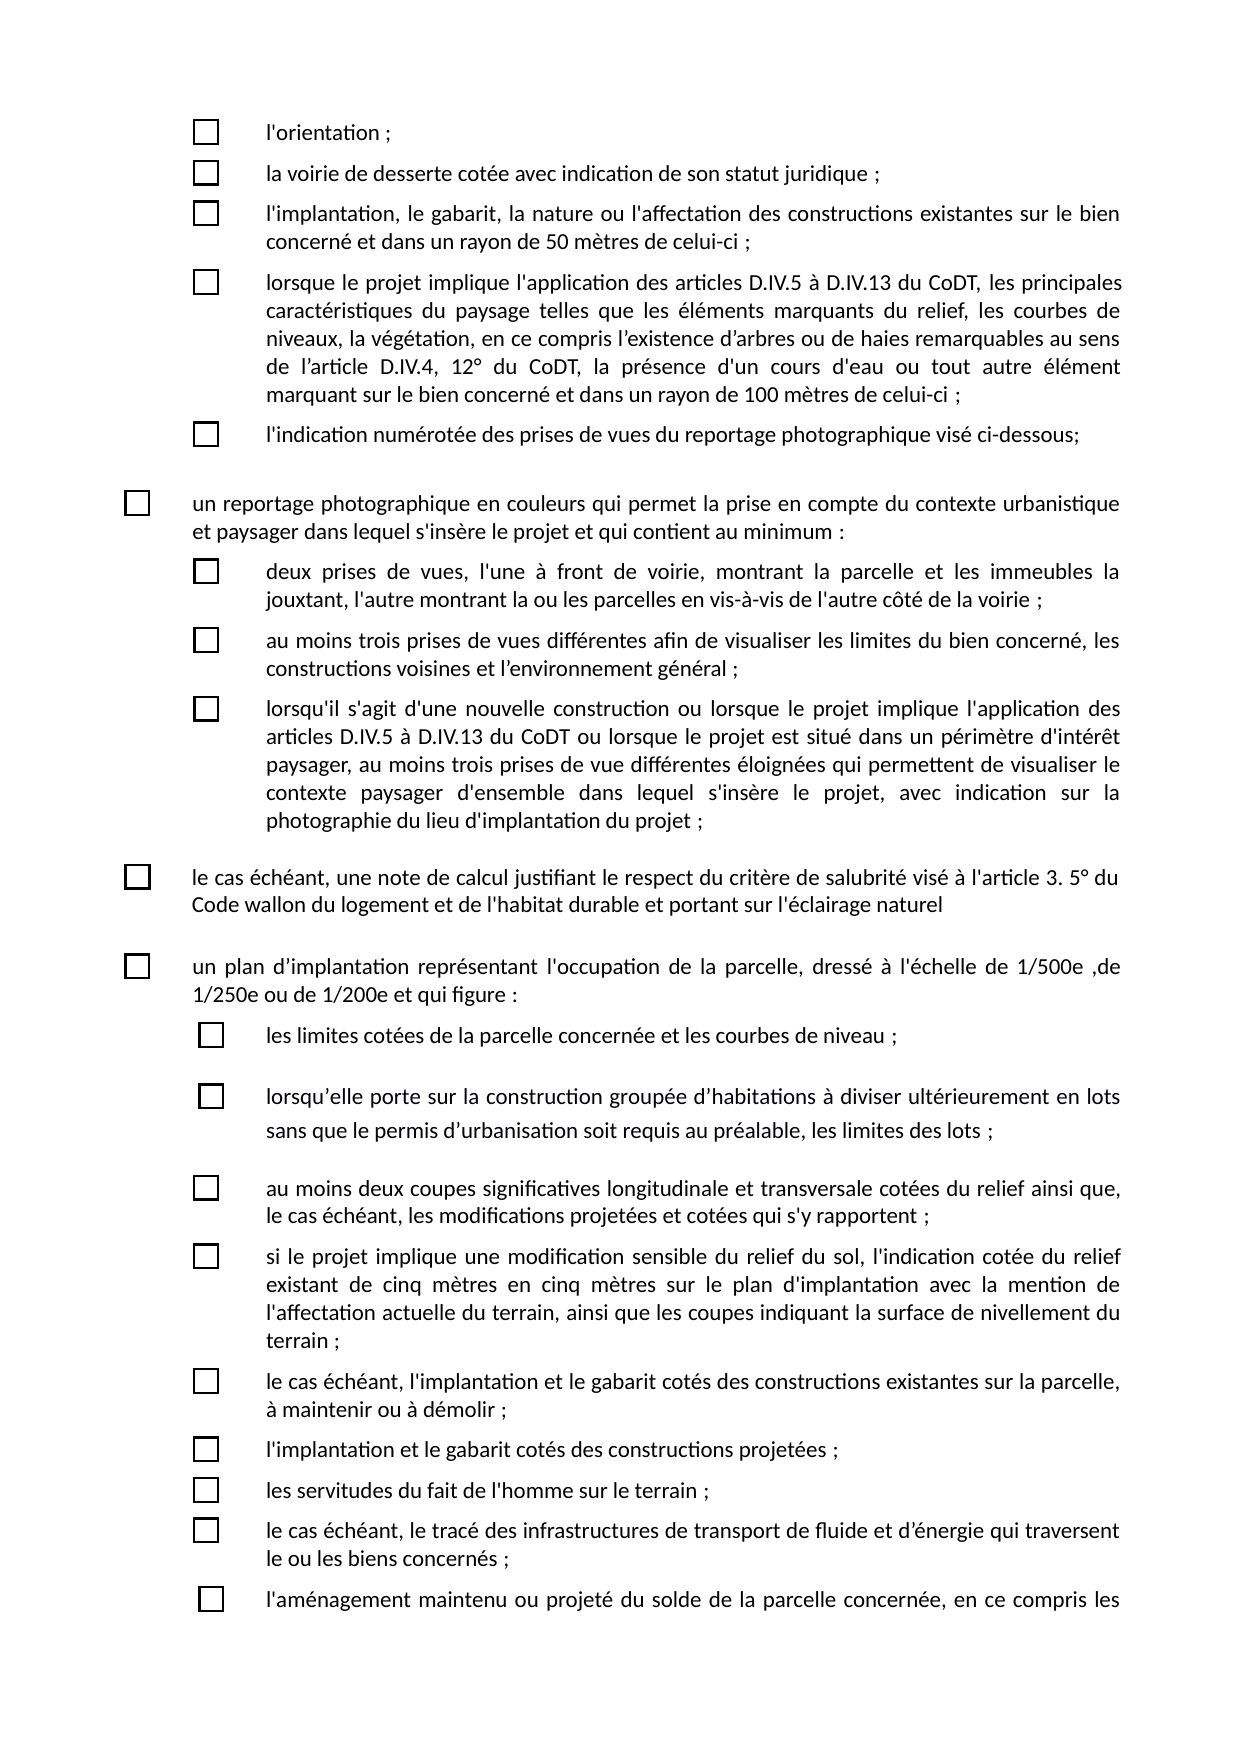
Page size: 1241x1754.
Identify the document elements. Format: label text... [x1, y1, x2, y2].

text l'implantation, le gabarit, la nature ou l'affectation des constructions existantes sur le bien concerné et dans un rayon de 50 mètres de celui-ci ; [192, 199, 1122, 255]
text lorsqu’elle porte sur la construction groupée d’habitations à diviser ultérieurement en lots sans que le permis d’urbanisation soit requis au préalable, les limites des lots ; [192, 1082, 1122, 1144]
text l'indication numérotée des prises de vues du reportage photographique visé ci-dessous; [192, 420, 1122, 448]
text le cas échéant, le tracé des infrastructures de transport de fluide et d’énergie qui traversent le ou les biens concernés ; [192, 1516, 1122, 1572]
text au moins trois prises de vues différentes afin de visualiser les limites du bien concerné, les constructions voisines et l’environnement général ; [192, 626, 1122, 682]
text l'orientation ; [192, 118, 1122, 146]
text lorsque le projet implique l'application des articles D.IV.5 à D.IV.13 du CoDT, les principales caractéristiques du paysage telles que les éléments marquants du relief, les courbes de niveaux, la végétation, en ce compris l’existence d’arbres ou de haies remarquables au sens de l’article D.IV.4, 12° du CoDT, la présence d'un cours d'eau ou tout autre élément marquant sur le bien concerné et dans un rayon de 100 mètres de celui-ci ; [192, 268, 1122, 408]
text le cas échéant, une note de calcul justifiant le respect du critère de salubrité visé à l'article 3. 5° du Code wallon du logement et de l'habitat durable et portant sur l'éclairage naturel [118, 863, 1122, 919]
text l'implantation et le gabarit cotés des constructions projetées ; [192, 1435, 1122, 1463]
text le cas échéant, l'implantation et le gabarit cotés des constructions existantes sur la parcelle, à maintenir ou à démolir ; [192, 1367, 1122, 1423]
text au moins deux coupes significatives longitudinale et transversale cotées du relief ainsi que, le cas échéant, les modifications projetées et cotées qui s'y rapportent ; [192, 1174, 1122, 1230]
text la voirie de desserte cotée avec indication de son statut juridique ; [192, 159, 1122, 187]
text un plan d’implantation représentant l'occupation de la parcelle, dressé à l'échelle de 1/500e ,de 1/250e ou de 1/200e et qui figure : [118, 952, 1122, 1008]
text un reportage photographique en couleurs qui permet la prise en compte du contexte urbanistique et paysager dans lequel s'insère le projet et qui contient au minimum : [118, 489, 1122, 545]
text les servitudes du fait de l'homme sur le terrain ; [192, 1476, 1122, 1504]
text l'aménagement maintenu ou projeté du solde de la parcelle concernée, en ce compris les [192, 1585, 1122, 1613]
text lorsqu'il s'agit d'une nouvelle construction ou lorsque le projet implique l'application des articles D.IV.5 à D.IV.13 du CoDT ou lorsque le projet est situé dans un périmètre d'intérêt paysager, au moins trois prises de vue différentes éloignées qui permettent de visualiser le contexte paysager d'ensemble dans lequel s'insère le projet, avec indication sur la photographie du lieu d'implantation du projet ; [192, 694, 1122, 834]
text si le projet implique une modification sensible du relief du sol, l'indication cotée du relief existant de cinq mètres en cinq mètres sur le plan d'implantation avec la mention de l'affectation actuelle du terrain, ainsi que les coupes indiquant la surface de nivellement du terrain ; [192, 1242, 1122, 1354]
text les limites cotées de la parcelle concernée et les courbes de niveau ; [192, 1021, 1122, 1049]
text deux prises de vues, l'une à front de voirie, montrant la parcelle et les immeubles la jouxtant, l'autre montrant la ou les parcelles en vis-à-vis de l'autre côté de la voirie ; [192, 557, 1122, 613]
